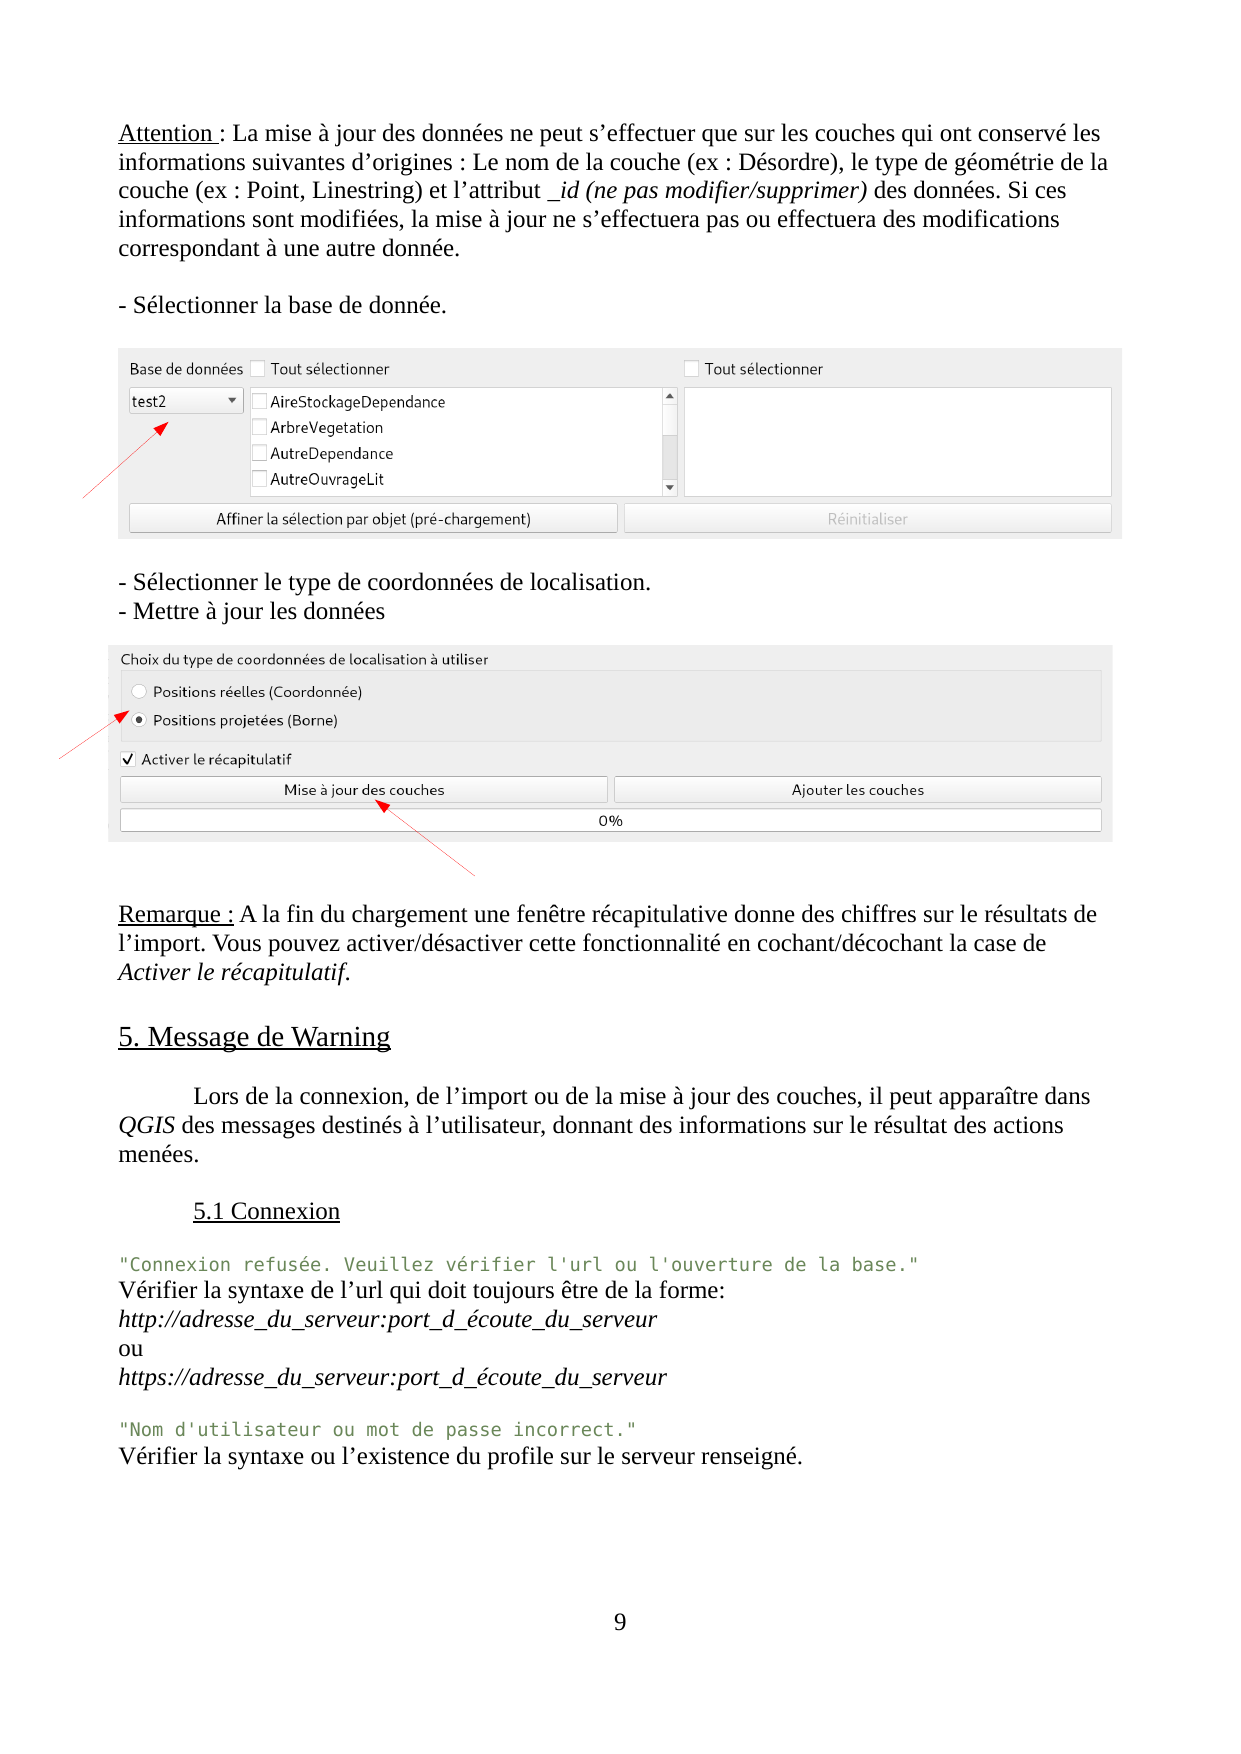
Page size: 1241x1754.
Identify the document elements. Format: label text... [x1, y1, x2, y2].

text Remarque : A la fin du chargement une fenêtre récapitulative donne des chiffres sur le résultats de l’import. Vous pouvez activer/désactiver cette fonctionnalité en cochant/décochant la case de Activer le récapitulatif. [118, 899, 1122, 985]
text - Sélectionner la base de donnée. [118, 291, 1122, 319]
text 5. Message de Warning [118, 1019, 1122, 1052]
text Vérifier la syntaxe ou l’existence du profile sur le serveur renseigné. [118, 1441, 1122, 1470]
text https://adresse_du_serveur:port_d_écoute_du_serveur [118, 1362, 1122, 1391]
text Lors de la connexion, de l’import ou de la mise à jour des couches, il peut apparaître dans QGIS des messages destinés à l’utilisateur, donnant des informations sur le résultat des actions menées. [118, 1081, 1122, 1167]
text - Sélectionner le type de coordonnées de localisation. [118, 567, 1122, 596]
text Attention : La mise à jour des données ne peut s’effectuer que sur les couches qui ont conservé les informations suivantes d’origines : Le nom de la couche (ex : Désordre), le type de géométrie de la couche (ex : Point, Linestring) et l’attribut _id (ne pas modifier/supprimer) des données. Si ces informations sont modifiées, la mise à jour ne s’effectuera pas ou effectuera des modifications correspondant à une autre donnée. [118, 118, 1122, 262]
text - Mettre à jour les données [118, 596, 1122, 625]
text 5.1 Connexion [118, 1196, 1122, 1225]
picture [108, 645, 1113, 842]
text "Nom d'utilisateur ou mot de passe incorrect." [118, 1419, 1122, 1441]
picture [118, 348, 1123, 539]
text Vérifier la syntaxe de l’url qui doit toujours être de la forme: http://adresse_du_serveur:port_d_écoute_du_serveur [118, 1276, 1122, 1333]
text "Connexion refusée. Veuillez vérifier l'url ou l'ouverture de la base." [118, 1254, 1122, 1276]
text ou [118, 1333, 1122, 1362]
